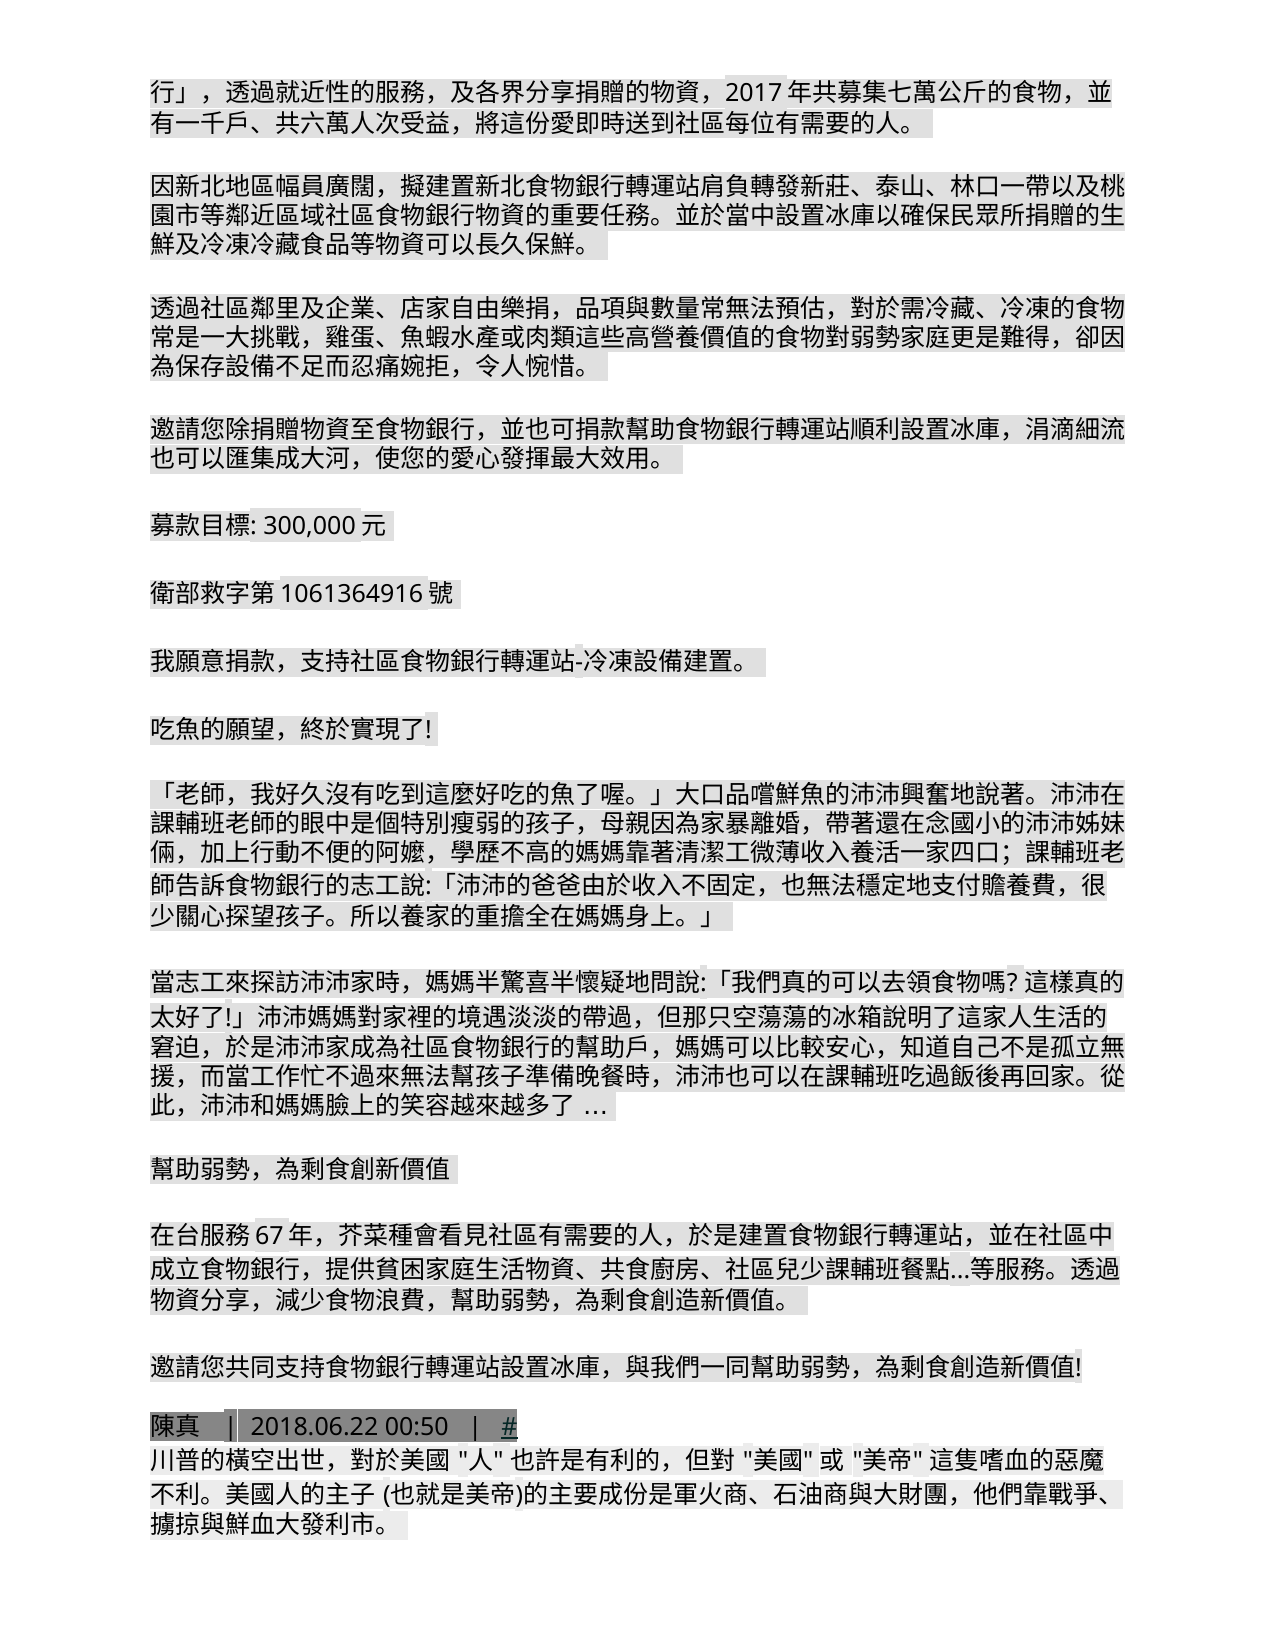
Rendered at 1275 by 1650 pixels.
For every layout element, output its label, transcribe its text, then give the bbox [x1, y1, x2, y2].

text 川普的橫空出世，對於美國 "人" 也許是有利的，但對 "美國" 或 "美帝" 這隻嗜血的惡魔不利。美國人的主子 (也就是美帝)的主要成份是軍火商、石油商與大財團，他們靠戰爭、擄掠與鮮血大發利市。 說是對美國 "人" 有利其實也不盡然，因為川普只是為主子們換個撈錢的方式，所得利益並不會重分配跑進一般人的口袋裏；但是，川普 (至少截至目前為止) 的非軍事擴張取向，或能大大減少世上千萬亡魂。 川普自然還是為美國真正的統治者服務，但其行事策略(例如退出各種具有正面意義的國際組織，例如和世界各國乃至其傳統盟友大打貿易戰)，無異於殺雞取卵，自廢武功，短多長空；短期或有利，但長期將傷害其世上領導地位。 而且，川普這個人很誠實，很直白，政治修辭學比較差，不像歐巴馬或希拉蕊那類邪惡人渣那樣擅於言詞；川普不太會講那一套什麼維護民主自由與人權的鬼話，同時也非常 "政治不正確"，形象非常差，從而也使得美國長期以來賴以為惡的謊言政治逐漸失去效用；就連島內這些綠油油的美國走狗恐怕也很難為美國之諸多所作所為或川普言行辯護。 因此，總結來說，對於不管是美國人或美國人的主子們來說，川普的出現或多或少是一種傷害，不會為他們帶來比過去更多的利益。但是，如果就一種更深遠的意義上來說，川普也許就是美國人的民族救星，因為他讓這個國家減少對世人的傷害，從而也會降低世人對於美國的痛恨、厭惡與報復。 [150, 1442, 1125, 1574]
text 陳真 | 2018.06.22 00:50 | # [150, 1408, 1125, 1442]
text 一旦置身於世上困苦的人們之中， 你就永遠離不開了，你會和他們同行 —— 他們的缺乏成為你的缺乏， 他們的痛苦就是你的痛苦， 他們的難題也是你的難題， 他們撫育子女的重擔也成了你的重擔。 你無法離開、忘記他們， 也無法掉頭不顧。 --孫理蓮 插播一則訊息，我有訂閱基督教芥菜種會的電子報。這是一個慈善機構，成立已六十幾年，目前主要關注貧苦兒童與老人。創會者是一位我長年仰慕的人-孫理蓮 (Lillian R. Dickson)宣教士，是一位美國人，1927年就來到台灣，立志為貧苦弱小者服務。當我知道她的事蹟時，她已過世。 如果你打入 "孫理蓮" 三個字去搜尋，就能看到她的一些照片。我有時會拿她來當我的電腦桌面，比方說我最愛這幾張： https://goo.gl/NVpw7M https://www.ct.org.tw/1230495 https://goo.gl/u335Ux https://www.ct.org.tw/1316427 一個人內心的善良，也許自然就會顯現他的外表上。每當我看到她的模樣，心裏總有很深的感動與安慰，就像看到我媽那樣的感覺。善良應該就是世上最美麗最動人的東西了。 主要是想說，這一期的電子報，有底下這樣一個有關剩菜捐贈的儲存方式之訊息，大家不妨捐點錢吧，目標不過才30萬，因此應該很快就能達成，所以我是比較建議不要採用指定項目捐款，好讓他們可以自由運用在其它各個活動項目上。其中最大的一個項目是打算成立一個育幼院，募款目標四億，目前僅募到一億多。 這裏有各種捐款方式： https://www.mustard.org.tw/tab/546 陳真 2018. 06. 22. ============================== https://www.mustard.org.tw/tab/547/id/121 冷凍設備建置 根據衛福部統計，台灣一年約有160萬貧窮人口，然而每年卻丟棄百公噸以上的食物。 基督教芥菜種會以「食物不浪費，社區愛分享」的理念已合作設立155處「社區食物銀行」，透過就近性的服務，及各界分享捐贈的物資，2017年共募集七萬公斤的食物，並有一千戶、共六萬人次受益，將這份愛即時送到社區每位有需要的人。 因新北地區幅員廣闊，擬建置新北食物銀行轉運站肩負轉發新莊、泰山、林口一帶以及桃園市等鄰近區域社區食物銀行物資的重要任務。並於當中設置冰庫以確保民眾所捐贈的生鮮及冷凍冷藏食品等物資可以長久保鮮。 透過社區鄰里及企業、店家自由樂捐，品項與數量常無法預估，對於需冷藏、冷凍的食物常是一大挑戰，雞蛋、魚蝦水產或肉類這些高營養價值的食物對弱勢家庭更是難得，卻因為保存設備不足而忍痛婉拒，令人惋惜。 邀請您除捐贈物資至食物銀行，並也可捐款幫助食物銀行轉運站順利設置冰庫，涓滴細流也可以匯集成大河，使您的愛心發揮最大效用。 募款目標: 300,000元 衛部救字第1061364916號 我願意捐款，支持社區食物銀行轉運站-冷凍設備建置。 吃魚的願望，終於實現了! 「老師，我好久沒有吃到這麼好吃的魚了喔。」大口品嚐鮮魚的沛沛興奮地說著。沛沛在課輔班老師的眼中是個特別瘦弱的孩子，母親因為家暴離婚，帶著還在念國小的沛沛姊妹倆，加上行動不便的阿嬤，學歷不高的媽媽靠著清潔工微薄收入養活一家四口；課輔班老師告訴食物銀行的志工說:「沛沛的爸爸由於收入不固定，也無法穩定地支付贍養費，很少關心探望孩子。所以養家的重擔全在媽媽身上。」 當志工來探訪沛沛家時，媽媽半驚喜半懷疑地問說:「我們真的可以去領食物嗎? 這樣真的太好了!」沛沛媽媽對家裡的境遇淡淡的帶過，但那只空蕩蕩的冰箱說明了這家人生活的窘迫，於是沛沛家成為社區食物銀行的幫助戶，媽媽可以比較安心，知道自己不是孤立無援，而當工作忙不過來無法幫孩子準備晚餐時，沛沛也可以在課輔班吃過飯後再回家。從此，沛沛和媽媽臉上的笑容越來越多了 … 幫助弱勢，為剩食創新價值 在台服務67年，芥菜種會看見社區有需要的人，於是建置食物銀行轉運站，並在社區中成立食物銀行，提供貧困家庭生活物資、共食廚房、社區兒少課輔班餐點...等服務。透過物資分享，減少食物浪費，幫助弱勢，為剩食創造新價值。 邀請您共同支持食物銀行轉運站設置冰庫，與我們一同幫助弱勢，為剩食創造新價值! [150, 75, 1125, 1383]
